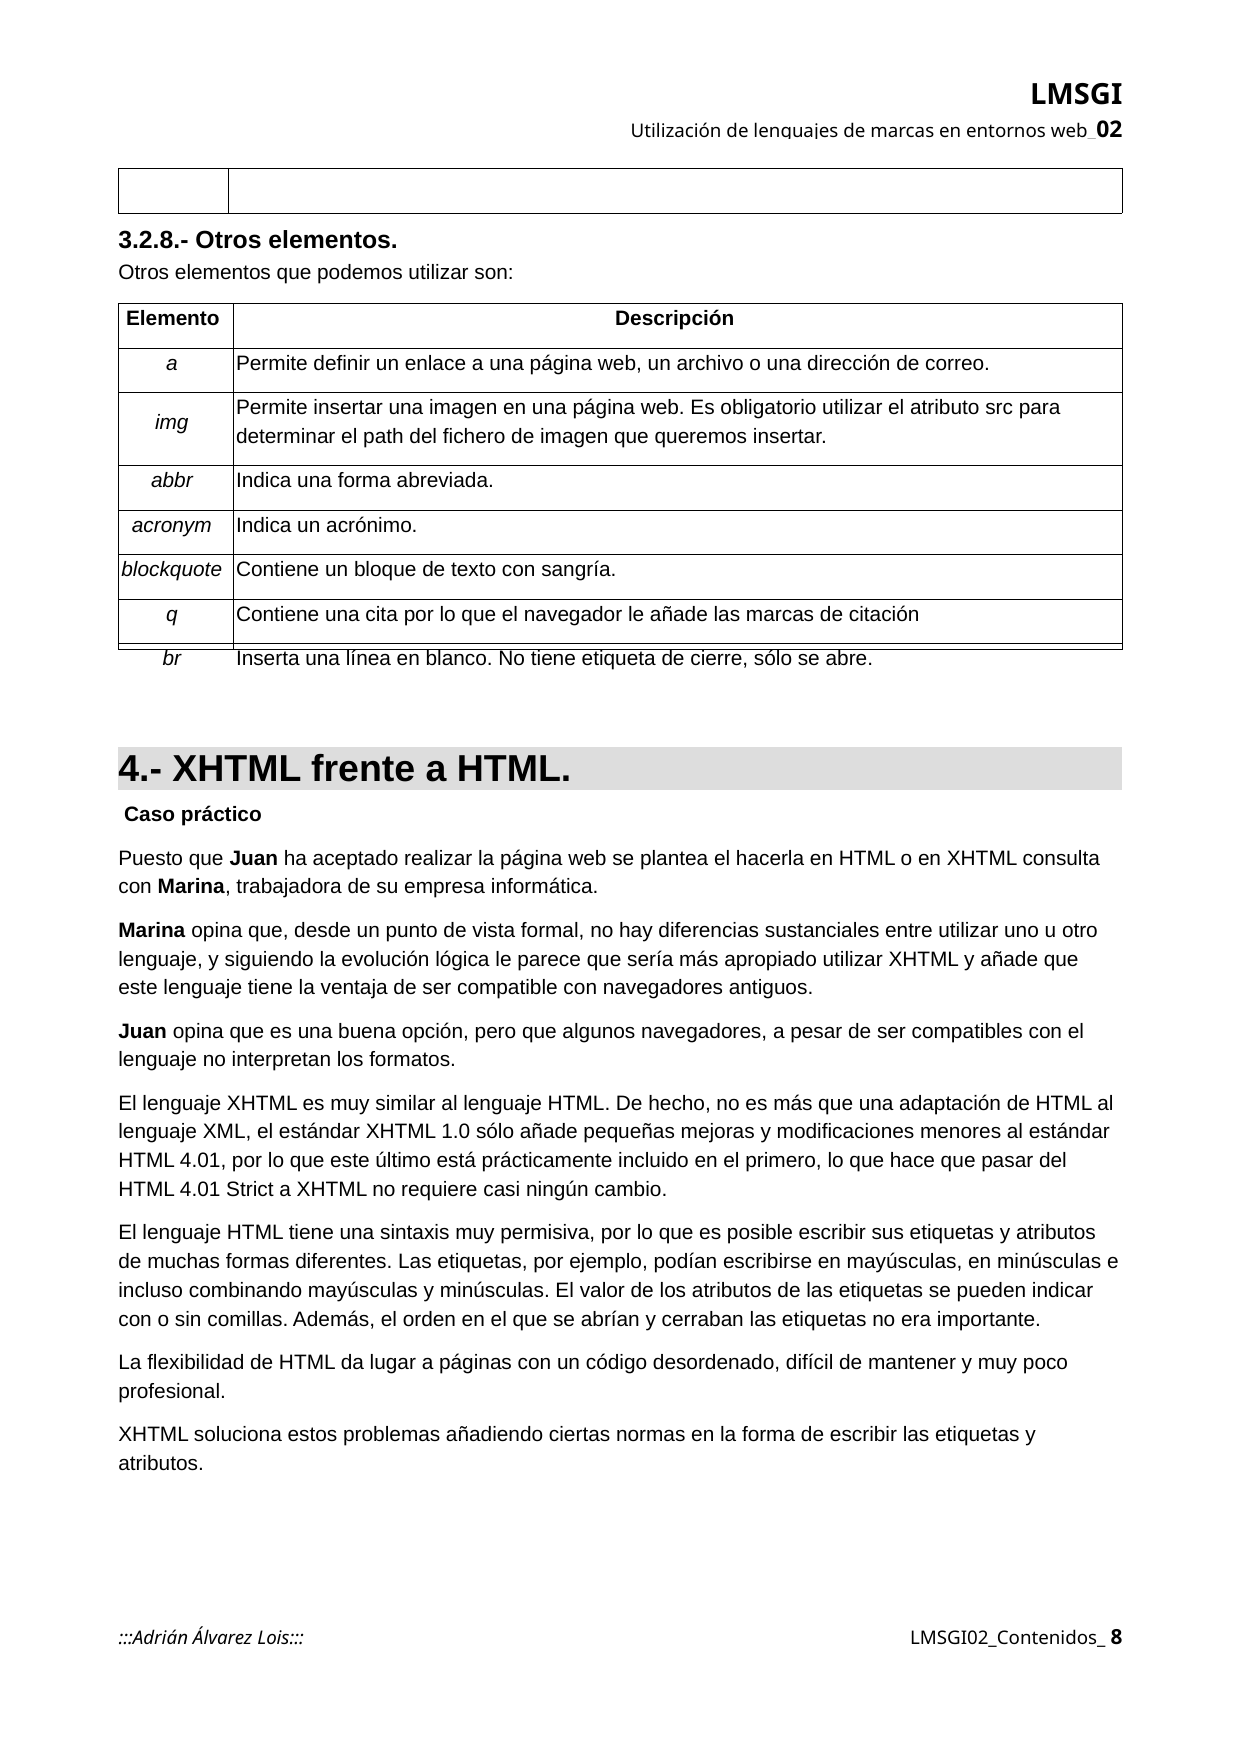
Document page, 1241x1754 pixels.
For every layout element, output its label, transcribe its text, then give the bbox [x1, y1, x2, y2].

text Puesto que Juan ha aceptado realizar la página web se plantea el hacerla en HTML o en XHTML consulta con Marina, trabajadora de su empresa informática. [118, 846, 1122, 898]
text Juan opina que es una buena opción, pero que algunos navegadores, a pesar de ser compatibles con el lenguaje no interpretan los formatos. [118, 1018, 1122, 1071]
table_cell Contiene una cita por lo que el navegador le añade las marcas de citación [234, 600, 1122, 643]
table_cell Indica una forma abreviada. [234, 466, 1122, 510]
table_cell Contiene un bloque de texto con sangría. [234, 555, 1122, 599]
table_cell Indica un acrónimo. [234, 511, 1122, 554]
table_cell acronym [119, 511, 233, 554]
table_cell img [119, 393, 233, 465]
table_cell abbr [119, 466, 233, 510]
text La flexibilidad de HTML da lugar a páginas con un código desordenado, difícil de mantener y muy poco profesional. [118, 1350, 1122, 1402]
table_cell [229, 169, 1122, 212]
table_cell [119, 169, 228, 212]
table_cell br [119, 644, 233, 649]
text El lenguaje HTML tiene una sintaxis muy permisiva, por lo que es posible escribir sus etiquetas y atributos de muchas formas diferentes. Las etiquetas, por ejemplo, podían escribirse en mayúsculas, en minúsculas e incluso combinando mayúsculas y minúsculas. El valor de los atributos de las etiquetas se pueden indicar con o sin comillas. Además, el orden en el que se abrían y cerraban las etiquetas no era importante. [118, 1220, 1122, 1330]
table_cell Inserta una línea en blanco. No tiene etiqueta de cierre, sólo se abre. [234, 644, 1122, 649]
text El lenguaje XHTML es muy similar al lenguaje HTML. De hecho, no es más que una adaptación de HTML al lenguaje XML, el estándar XHTML 1.0 sólo añade pequeñas mejoras y modificaciones menores al estándar HTML 4.01, por lo que este último está prácticamente incluido en el primero, lo que hace que pasar del HTML 4.01 Strict a XHTML no requiere casi ningún cambio. [118, 1091, 1122, 1201]
table_header Descripción [234, 304, 1122, 348]
table_cell blockquote [119, 555, 233, 599]
text Marina opina que, desde un punto de vista formal, no hay diferencias sustanciales entre utilizar uno u otro lenguaje, y siguiendo la evolución lógica le parece que sería más apropiado utilizar XHTML y añade que este lenguaje tiene la ventaja de ser compatible con navegadores antiguos. [118, 918, 1122, 999]
table_cell Permite insertar una imagen en una página web. Es obligatorio utilizar el atributo src para determinar el path del fichero de imagen que queremos insertar. [234, 393, 1122, 465]
text XHTML soluciona estos problemas añadiendo ciertas normas en la forma de escribir las etiquetas y atributos. [118, 1422, 1122, 1474]
table_cell a [119, 349, 233, 392]
table_cell Permite definir un enlace a una página web, un archivo o una dirección de correo. [234, 349, 1122, 392]
subtitle 4.- XHTML frente a HTML. [118, 747, 1122, 790]
table_header Elemento [119, 304, 233, 348]
text Otros elementos que podemos utilizar son: [118, 260, 1122, 284]
text Caso práctico [118, 802, 1122, 826]
subtitle 3.2.8.- Otros elementos. [118, 225, 1122, 253]
table_cell q [119, 600, 233, 643]
